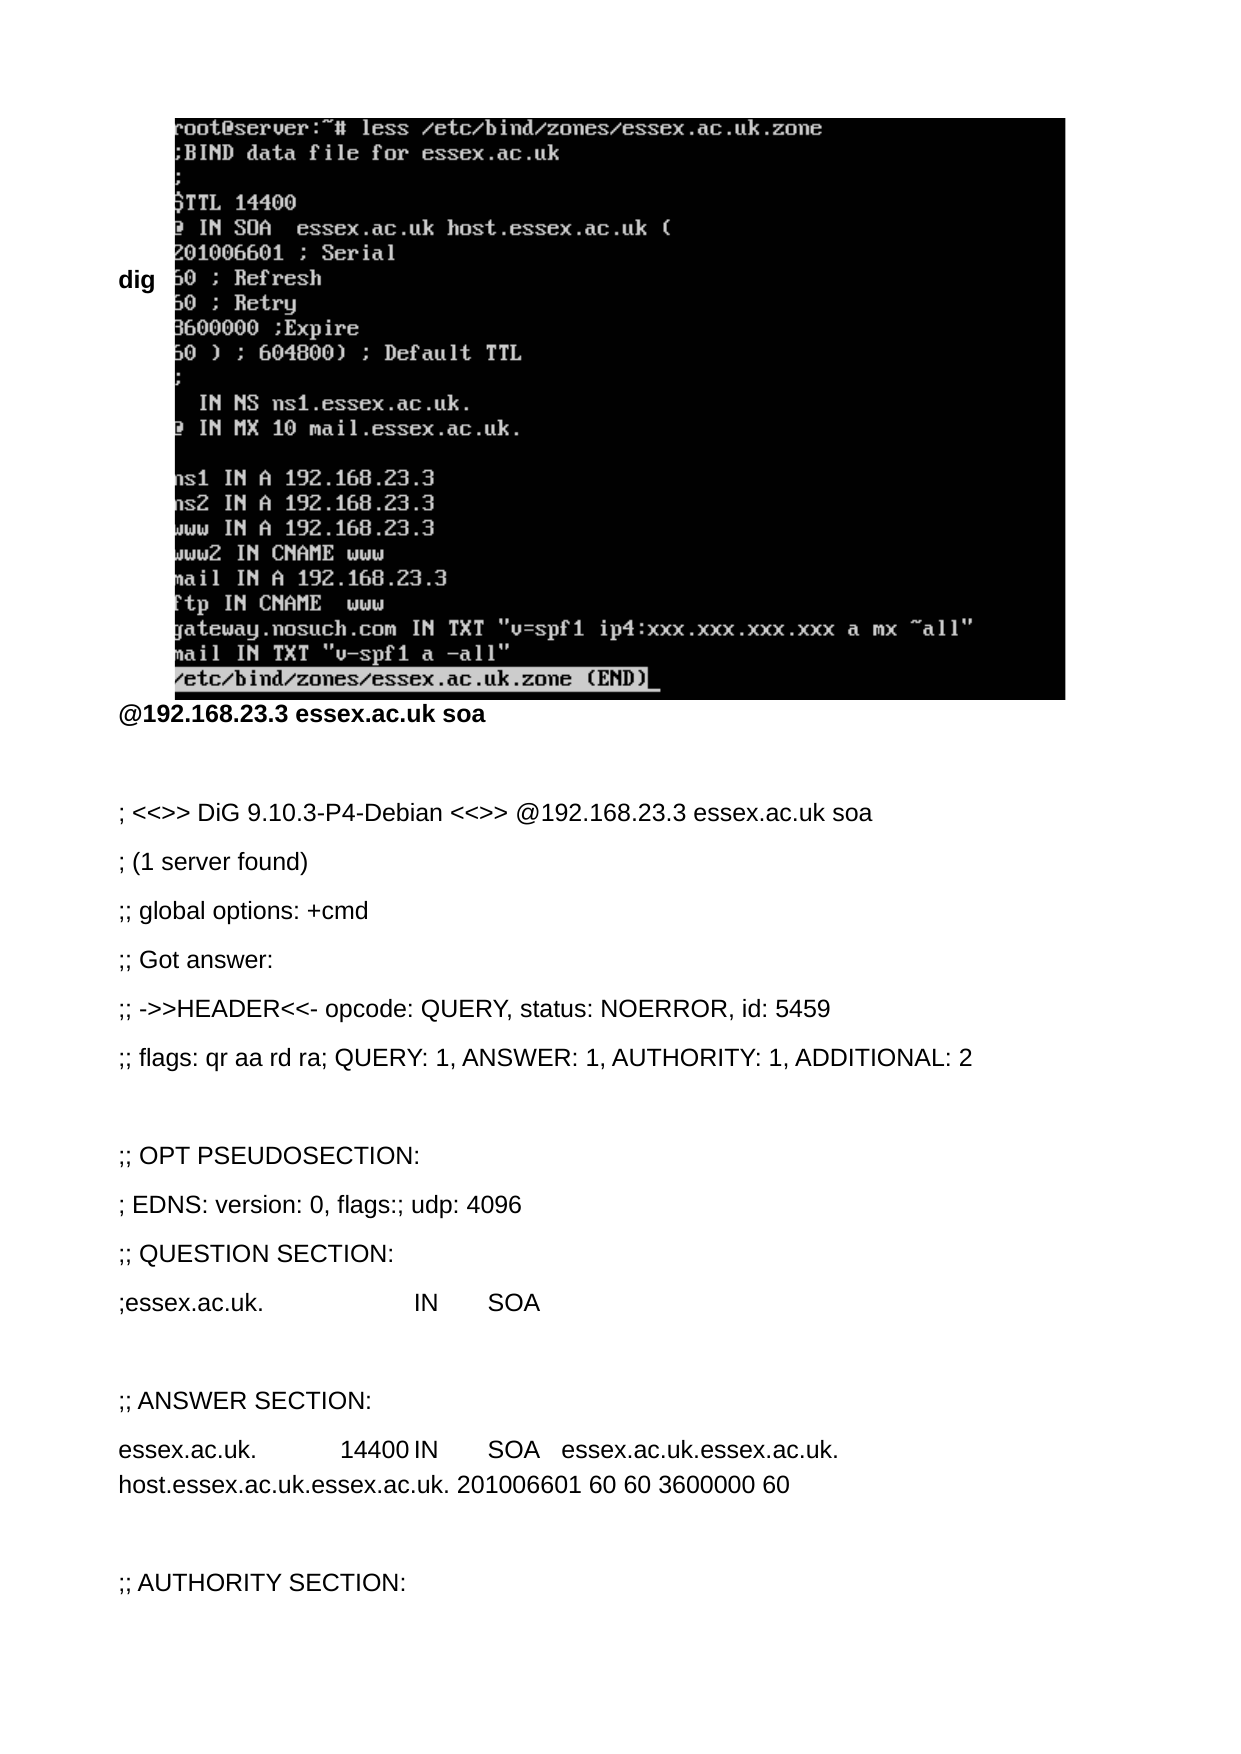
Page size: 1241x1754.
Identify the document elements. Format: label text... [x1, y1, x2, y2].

text essex.ac.uk. 14400 IN SOA essex.ac.uk.essex.ac.uk. host.essex.ac.uk.essex.ac.uk. 201006601 60 60 3600000 60 [118, 1435, 1122, 1498]
text ;; global options: +cmd [118, 896, 1122, 924]
text ; <<>> DiG 9.10.3-P4-Debian <<>> @192.168.23.3 essex.ac.uk soa [118, 797, 1122, 826]
text ; (1 server found) [118, 847, 1122, 875]
text ;; AUTHORITY SECTION: [118, 1568, 1122, 1597]
text ;; OPT PSEUDOSECTION: [118, 1141, 1122, 1170]
text ;essex.ac.uk. IN SOA [118, 1288, 1122, 1317]
text ;; Got answer: [118, 945, 1122, 973]
picture [174, 118, 1066, 700]
text ;; ->>HEADER<<- opcode: QUERY, status: NOERROR, id: 5459 [118, 994, 1122, 1022]
text dig @192.168.23.3 essex.ac.uk soa [118, 265, 1122, 728]
text ;; flags: qr aa rd ra; QUERY: 1, ANSWER: 1, AUTHORITY: 1, ADDITIONAL: 2 [118, 1043, 1122, 1072]
text ;; QUESTION SECTION: [118, 1239, 1122, 1268]
text ;; ANSWER SECTION: [118, 1386, 1122, 1415]
text ; EDNS: version: 0, flags:; udp: 4096 [118, 1190, 1122, 1219]
